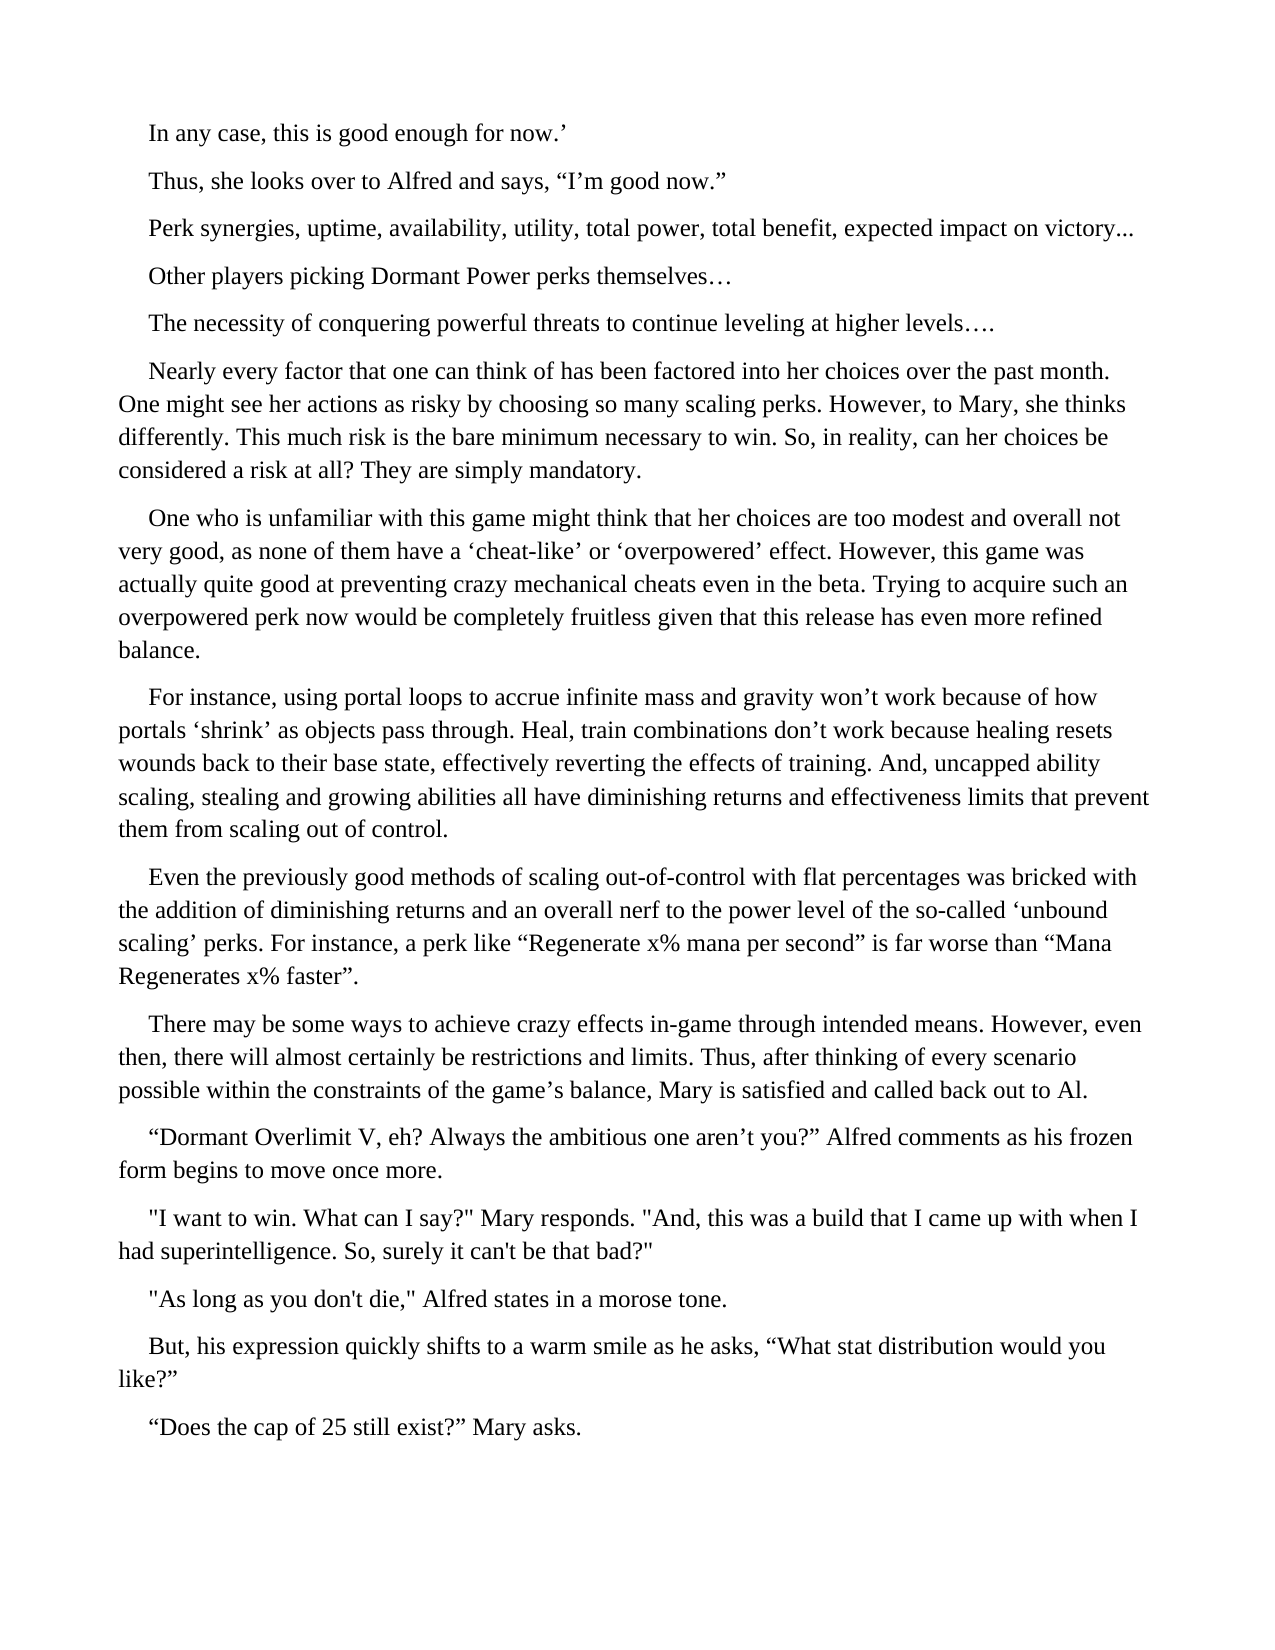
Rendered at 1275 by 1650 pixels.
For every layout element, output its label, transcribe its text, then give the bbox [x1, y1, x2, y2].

text One who is unfamiliar with this game might think that her choices are too modest and overall not very good, as none of them have a ‘cheat-like’ or ‘overpowered’ effect. However, this game was actually quite good at preventing crazy mechanical cheats even in the beta. Trying to acquire such an overpowered perk now would be completely fruitless given that this release has even more refined balance. [118, 503, 1157, 664]
text “Does the cap of 25 still exist?” Mary asks. [118, 1412, 1157, 1441]
text For instance, using portal loops to accrue infinite mass and gravity won’t work because of how portals ‘shrink’ as objects pass through. Heal, train combinations don’t work because healing resets wounds back to their base state, effectively reverting the effects of training. And, uncapped ability scaling, stealing and growing abilities all have diminishing returns and effectiveness limits that prevent them from scaling out of control. [118, 682, 1157, 843]
text Even the previously good methods of scaling out-of-control with flat percentages was bricked with the addition of diminishing returns and an overall nerf to the power level of the so-called ‘unbound scaling’ perks. For instance, a perk like “Regenerate x% mana per second” is far worse than “Mana Regenerates x% faster”. [118, 862, 1157, 990]
text The necessity of conquering powerful threats to continue leveling at higher levels…. [118, 308, 1157, 337]
text "I want to win. What can I say?" Mary responds. "And, this was a build that I came up with when I had superintelligence. So, surely it can't be that bad?" [118, 1203, 1157, 1265]
text Thus, she looks over to Alfred and says, “I’m good now.” [118, 166, 1157, 194]
text Perk synergies, uptime, availability, utility, total power, total benefit, expected impact on victory... [118, 213, 1157, 242]
text "As long as you don't die," Alfred states in a morose tone. [118, 1284, 1157, 1312]
text “Dormant Overlimit V, eh? Always the ambitious one aren’t you?” Alfred comments as his frozen form begins to move once more. [118, 1122, 1157, 1184]
text Other players picking Dormant Power perks themselves… [118, 261, 1157, 290]
text There may be some ways to achieve crazy effects in-game through intended means. However, even then, there will almost certainly be restrictions and limits. Thus, after thinking of every scenario possible within the constraints of the game’s balance, Mary is satisfied and called back out to Al. [118, 1009, 1157, 1104]
text But, his expression quickly shifts to a warm smile as he asks, “What stat distribution would you like?” [118, 1331, 1157, 1393]
text In any case, this is good enough for now.’ [118, 118, 1157, 147]
text Nearly every factor that one can think of has been factored into her choices over the past month. One might see her actions as risky by choosing so many scaling perks. However, to Mary, she thinks differently. This much risk is the bare minimum necessary to win. So, in reality, can her choices be considered a risk at all? They are simply mandatory. [118, 356, 1157, 484]
